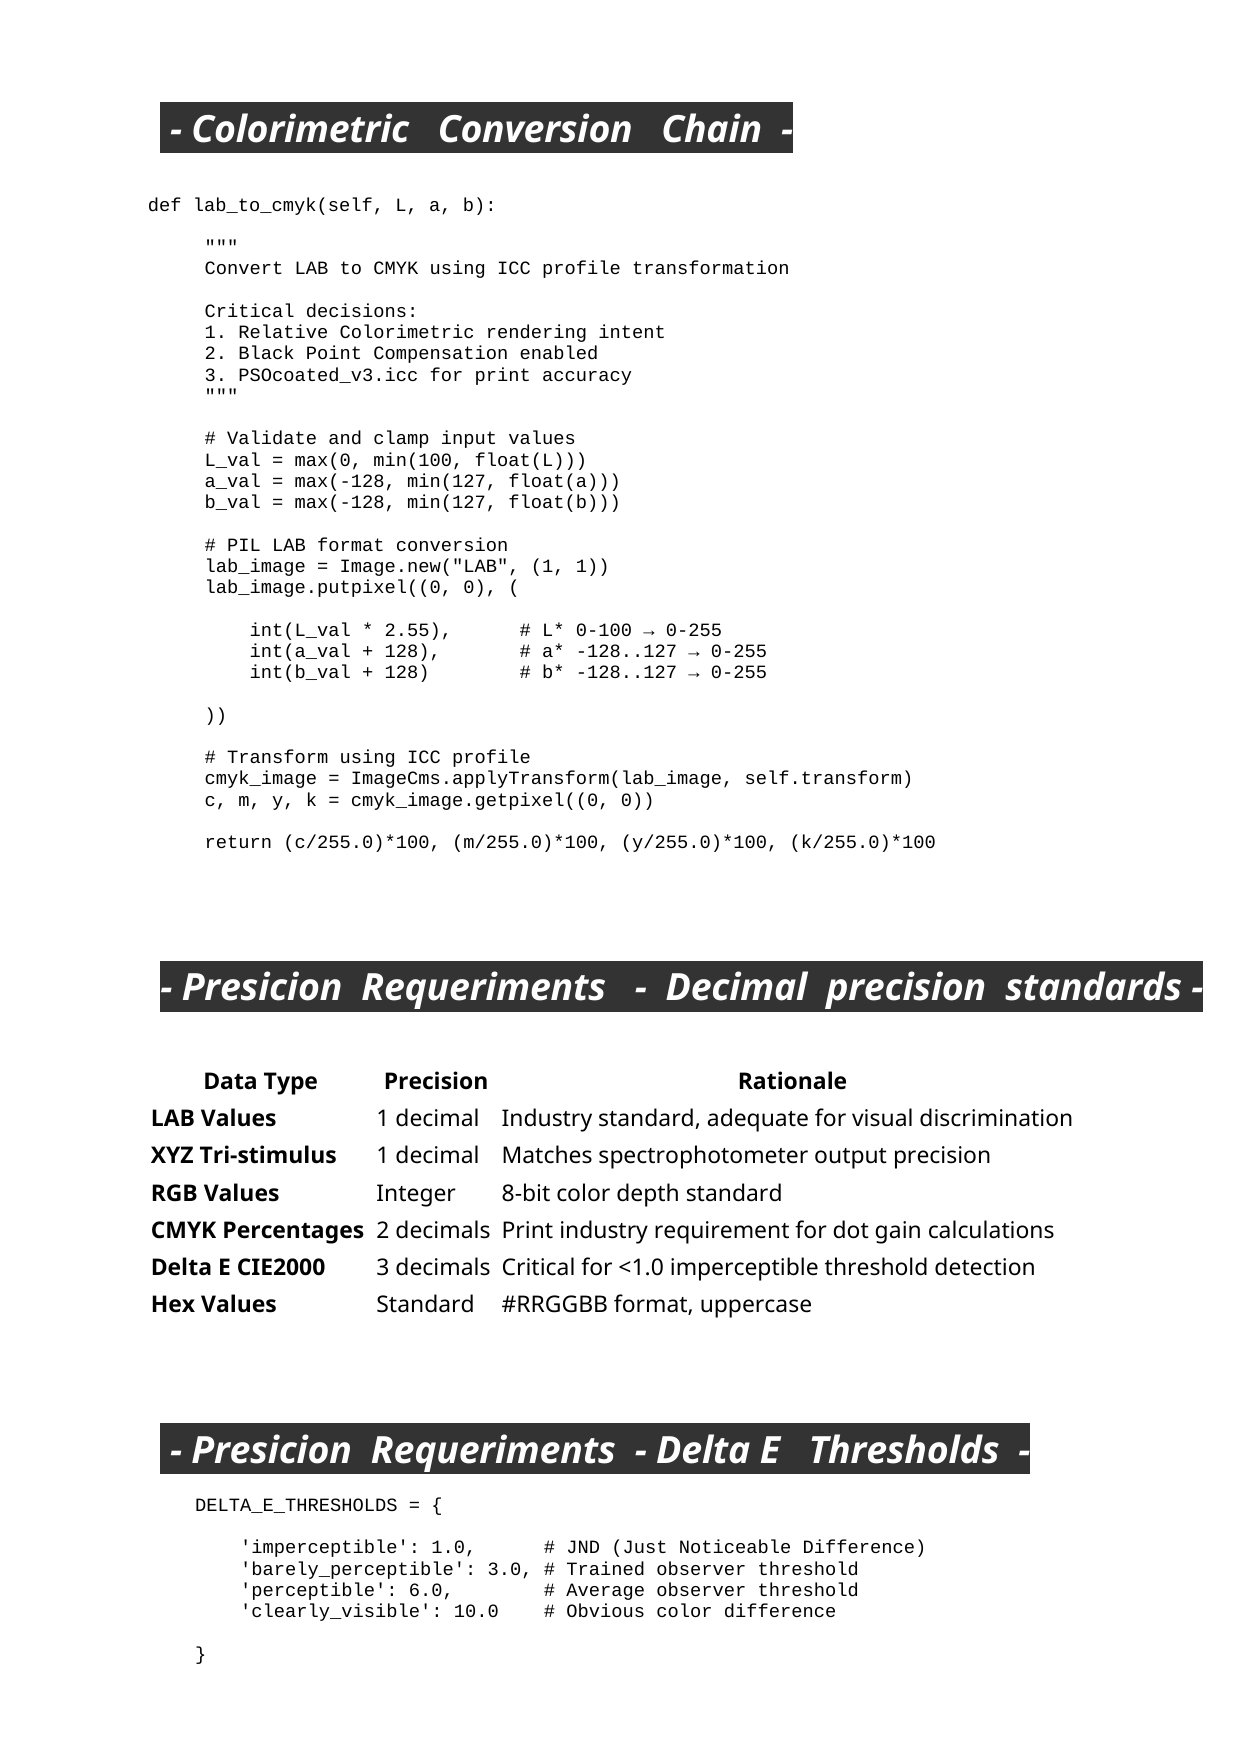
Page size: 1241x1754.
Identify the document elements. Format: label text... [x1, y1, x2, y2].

subtitle - Presicion Requeriments - Decimal precision standards - [160, 961, 1240, 1012]
text """ [159, 387, 1152, 408]
text 'imperceptible': 1.0, # JND (Just Noticeable Difference) [195, 1538, 1152, 1559]
table_header Data Type [148, 1062, 373, 1099]
table_cell Matches spectrophotometer output precision [499, 1136, 1086, 1173]
text int(L_val * 2.55), # L* 0-100 → 0-255 [159, 620, 1152, 642]
text 3. PSOcoated_v3.icc for print accuracy [159, 365, 1152, 387]
table_cell RGB Values [148, 1174, 373, 1211]
table_cell 2 decimals [373, 1211, 498, 1248]
text )) [159, 705, 1152, 727]
text 1. Relative Colorimetric rendering intent [159, 323, 1152, 344]
table_cell Standard [373, 1285, 498, 1322]
text DELTA_E_THRESHOLDS = { [195, 1496, 1152, 1538]
table_header Precision [373, 1062, 498, 1099]
text Convert LAB to CMYK using ICC profile transformation [159, 259, 1152, 280]
table_cell CMYK Percentages [148, 1211, 373, 1248]
subtitle - Presicion Requeriments - Delta E Thresholds - [160, 1423, 1240, 1474]
text int(b_val + 128) # b* -128..127 → 0-255 [159, 663, 1152, 684]
text return (c/255.0)*100, (m/255.0)*100, (y/255.0)*100, (k/255.0)*100 [159, 833, 1152, 854]
text a_val = max(-128, min(127, float(a))) [159, 472, 1152, 493]
text } [195, 1623, 1152, 1666]
table_cell Hex Values [148, 1285, 373, 1322]
text # Transform using ICC profile [159, 748, 1152, 769]
text def lab_to_cmyk(self, L, a, b): [88, 195, 1152, 217]
table_cell 1 decimal [373, 1136, 498, 1173]
text int(a_val + 128), # a* -128..127 → 0-255 [159, 642, 1152, 663]
subtitle - Colorimetric Conversion Chain - [160, 102, 1240, 153]
text lab_image = Image.new("LAB", (1, 1)) [159, 557, 1152, 578]
table_cell LAB Values [148, 1099, 373, 1136]
text cmyk_image = ImageCms.applyTransform(lab_image, self.transform) [159, 769, 1152, 790]
table_cell Print industry requirement for dot gain calculations [499, 1211, 1086, 1248]
text 2. Black Point Compensation enabled [159, 344, 1152, 365]
text # PIL LAB format conversion [159, 535, 1152, 557]
text # Validate and clamp input values [159, 429, 1152, 450]
text lab_image.putpixel((0, 0), ( [159, 578, 1152, 599]
table_cell Critical for <1.0 imperceptible threshold detection [499, 1248, 1086, 1285]
text 'barely_perceptible': 3.0, # Trained observer threshold [195, 1559, 1152, 1581]
text """ [159, 238, 1152, 259]
table_cell 8-bit color depth standard [499, 1174, 1086, 1211]
table_cell Integer [373, 1174, 498, 1211]
text c, m, y, k = cmyk_image.getpixel((0, 0)) [159, 790, 1152, 812]
text 'perceptible': 6.0, # Average observer threshold [195, 1581, 1152, 1602]
table_cell Delta E CIE2000 [148, 1248, 373, 1285]
table_cell Industry standard, adequate for visual discrimination [499, 1099, 1086, 1136]
table_cell #RRGGBB format, uppercase [499, 1285, 1086, 1322]
table_cell XYZ Tri-stimulus [148, 1136, 373, 1173]
table_header Rationale [499, 1062, 1086, 1099]
text Critical decisions: [159, 302, 1152, 323]
text L_val = max(0, min(100, float(L))) [159, 450, 1152, 472]
table_cell 3 decimals [373, 1248, 498, 1285]
text b_val = max(-128, min(127, float(b))) [159, 493, 1152, 514]
text 'clearly_visible': 10.0 # Obvious color difference [195, 1602, 1152, 1623]
table_cell 1 decimal [373, 1099, 498, 1136]
